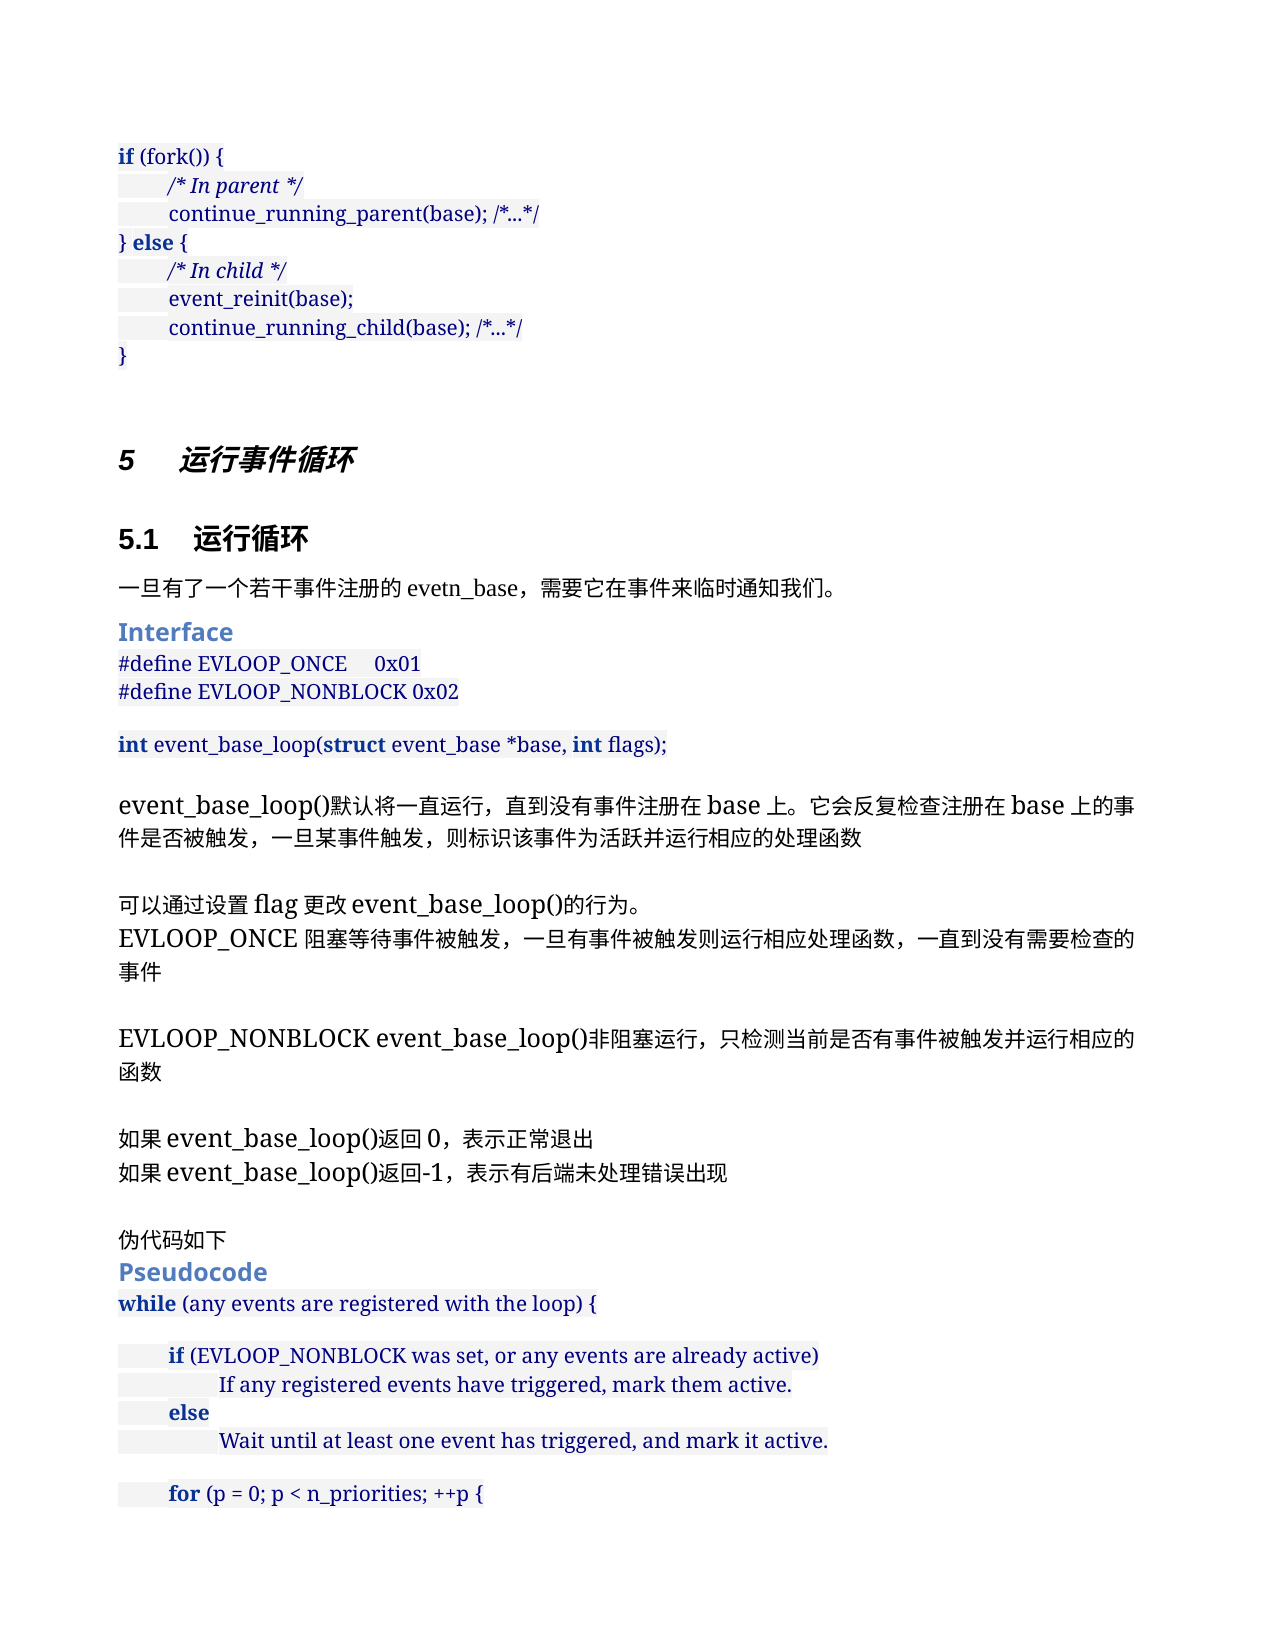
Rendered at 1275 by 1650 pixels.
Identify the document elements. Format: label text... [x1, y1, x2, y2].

text 可以通过设置flag更改event_base_loop()的行为。 [118, 887, 1157, 921]
text 伪代码如下 [118, 1223, 1157, 1254]
text int event_base_loop(struct event_base *base, int flags); [118, 730, 1157, 758]
text Interface [118, 615, 1157, 649]
text event_base_loop()默认将一直运行，直到没有事件注册在base上。它会反复检查注册在base上的事件是否被触发，一旦某事件触发，则标识该事件为活跃并运行相应的处理函数 [118, 787, 1157, 853]
text continue_running_child(base); /*...*/ [118, 313, 1157, 341]
subtitle 运行循环 [118, 516, 1157, 558]
text /* In parent */ [118, 171, 1157, 199]
text #define EVLOOP_NONBLOCK 0x02 [118, 677, 1157, 706]
text Pseudocode [118, 1254, 1157, 1289]
text event_reinit(base); [118, 284, 1157, 313]
text EVLOOP_ONCE 阻塞等待事件被触发，一旦有事件被触发则运行相应处理函数，一直到没有需要检查的事件 [118, 921, 1157, 987]
subtitle 运行事件循环 [118, 436, 1157, 478]
text /* In child */ [118, 256, 1157, 284]
text EVLOOP_NONBLOCK event_base_loop()非阻塞运行，只检测当前是否有事件被触发并运行相应的函数 [118, 1021, 1157, 1087]
text for (p = 0; p < n_priorities; ++p { [118, 1479, 1157, 1508]
text if (fork()) { [118, 142, 1157, 171]
text } else { [118, 228, 1157, 256]
text If any registered events have triggered, mark them active. [118, 1370, 1157, 1398]
text 如果event_base_loop()返回0，表示正常退出 [118, 1121, 1157, 1155]
text while (any events are registered with the loop) { [118, 1289, 1157, 1317]
text 如果event_base_loop()返回-1，表示有后端未处理错误出现 [118, 1155, 1157, 1189]
text Wait until at least one event has triggered, and mark it active. [118, 1427, 1157, 1455]
text continue_running_parent(base); /*...*/ [118, 199, 1157, 228]
text if (EVLOOP_NONBLOCK was set, or any events are already active) [118, 1341, 1157, 1370]
text 一旦有了一个若干事件注册的evetn_base，需要它在事件来临时通知我们。 [118, 571, 1157, 602]
text } [118, 341, 1157, 370]
text #define EVLOOP_ONCE 0x01 [118, 649, 1157, 677]
text else [118, 1398, 1157, 1427]
